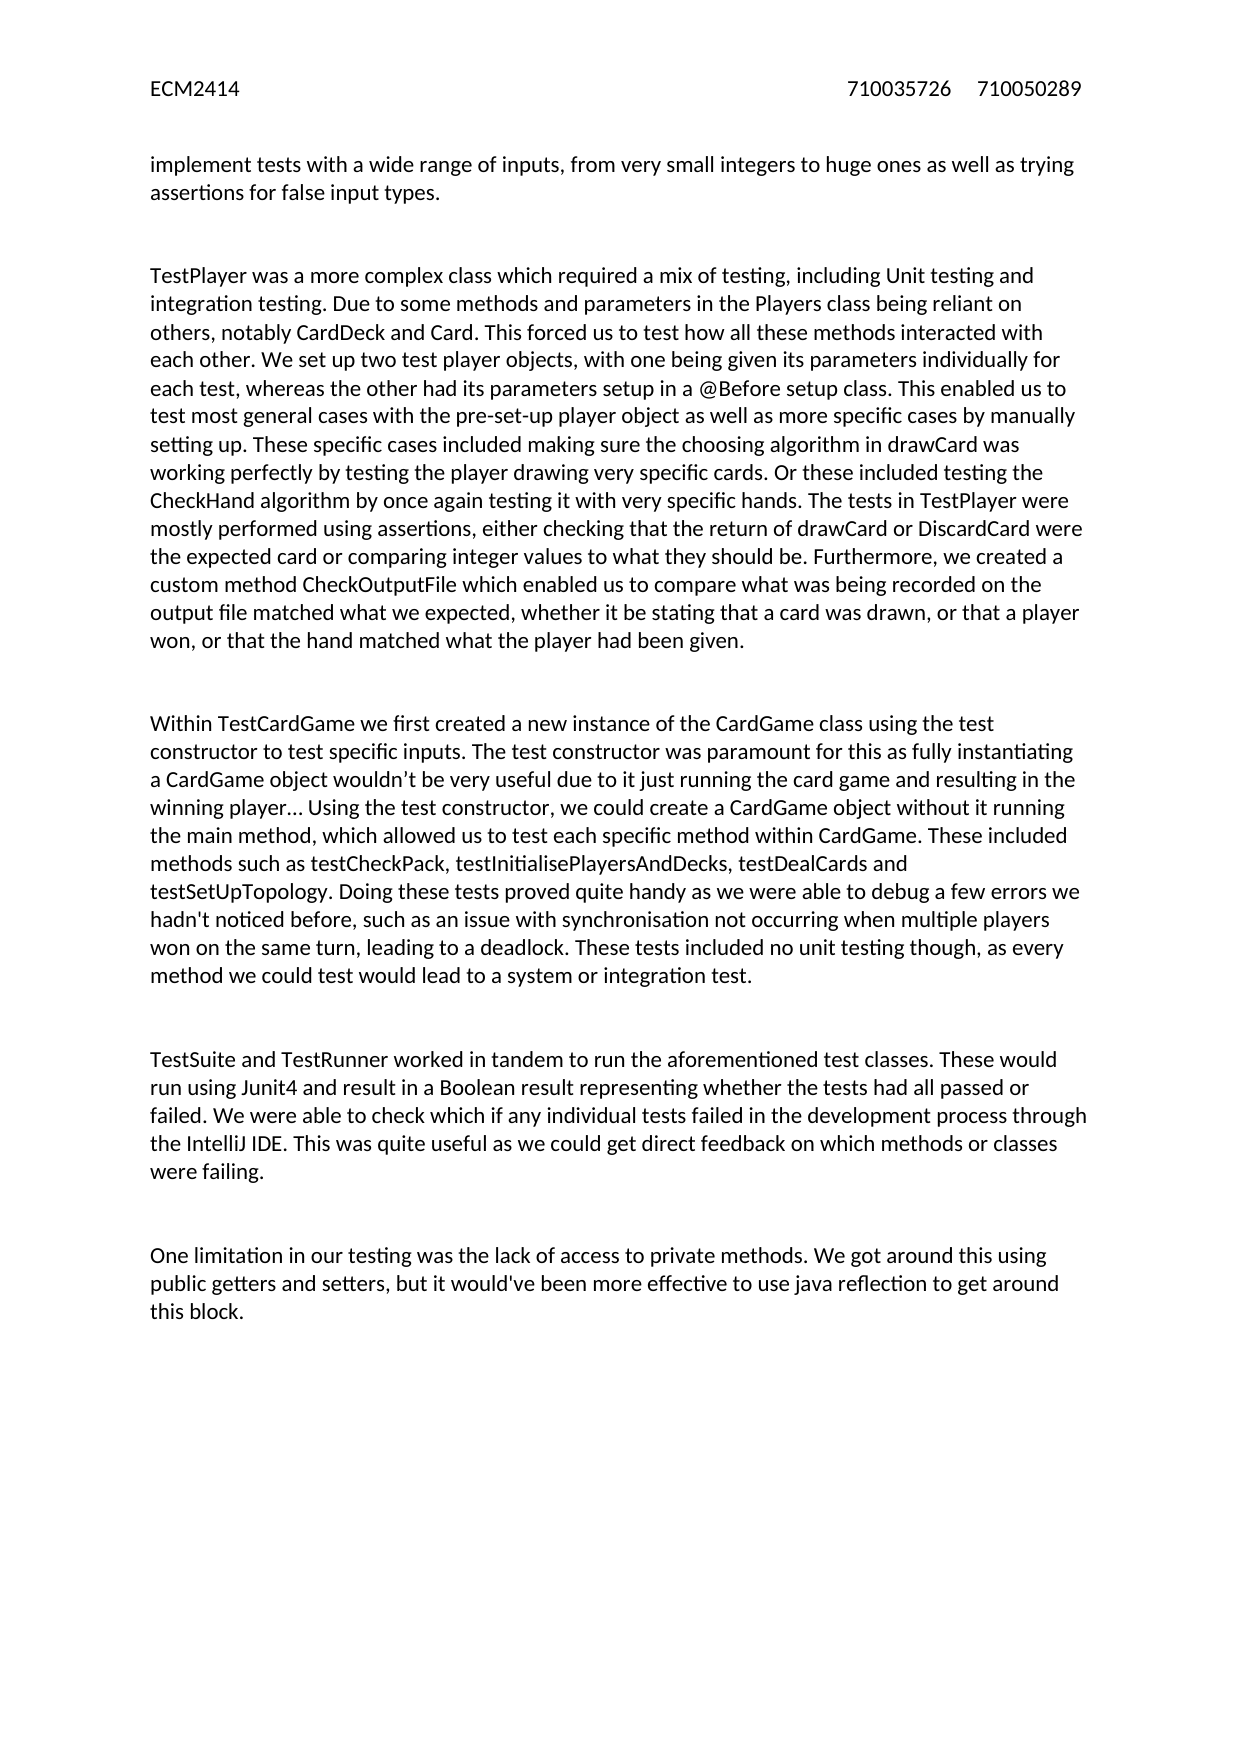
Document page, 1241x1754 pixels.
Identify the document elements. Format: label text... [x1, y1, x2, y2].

text Within TestCardGame we first created a new instance of the CardGame class using the test constructor to test specific inputs. The test constructor was paramount for this as fully instantiating a CardGame object wouldn’t be very useful due to it just running the card game and resulting in the winning player… Using the test constructor, we could create a CardGame object without it running the main method, which allowed us to test each specific method within CardGame. These included methods such as testCheckPack, testInitialisePlayersAndDecks, testDealCards and testSetUpTopology. Doing these tests proved quite handy as we were able to debug a few errors we hadn't noticed before, such as an issue with synchronisation not occurring when multiple players won on the same turn, leading to a deadlock. These tests included no unit testing though, as every method we could test would lead to a system or integration test. [150, 709, 1090, 989]
text TestPlayer was a more complex class which required a mix of testing, including Unit testing and integration testing. Due to some methods and parameters in the Players class being reliant on others, notably CardDeck and Card. This forced us to test how all these methods interacted with each other. We set up two test player objects, with one being given its parameters individually for each test, whereas the other had its parameters setup in a @Before setup class. This enabled us to test most general cases with the pre-set-up player object as well as more specific cases by manually setting up. These specific cases included making sure the choosing algorithm in drawCard was working perfectly by testing the player drawing very specific cards. Or these included testing the CheckHand algorithm by once again testing it with very specific hands. The tests in TestPlayer were mostly performed using assertions, either checking that the return of drawCard or DiscardCard were the expected card or comparing integer values to what they should be. Furthermore, we created a custom method CheckOutputFile which enabled us to compare what was being recorded on the output file matched what we expected, whether it be stating that a card was drawn, or that a player won, or that the hand matched what the player had been given. [150, 262, 1090, 654]
text TestSuite and TestRunner worked in tandem to run the aforementioned test classes. These would run using Junit4 and result in a Boolean result representing whether the tests had all passed or failed. We were able to check which if any individual tests failed in the development process through the IntelliJ IDE. This was quite useful as we could get direct feedback on which methods or classes were failing. [150, 1045, 1090, 1185]
text implement tests with a wide range of inputs, from very small integers to huge ones as well as trying assertions for false input types. [150, 150, 1090, 206]
text One limitation in our testing was the lack of access to private methods. We got around this using public getters and setters, but it would've been more effective to use java reflection to get around this block. [150, 1241, 1090, 1325]
